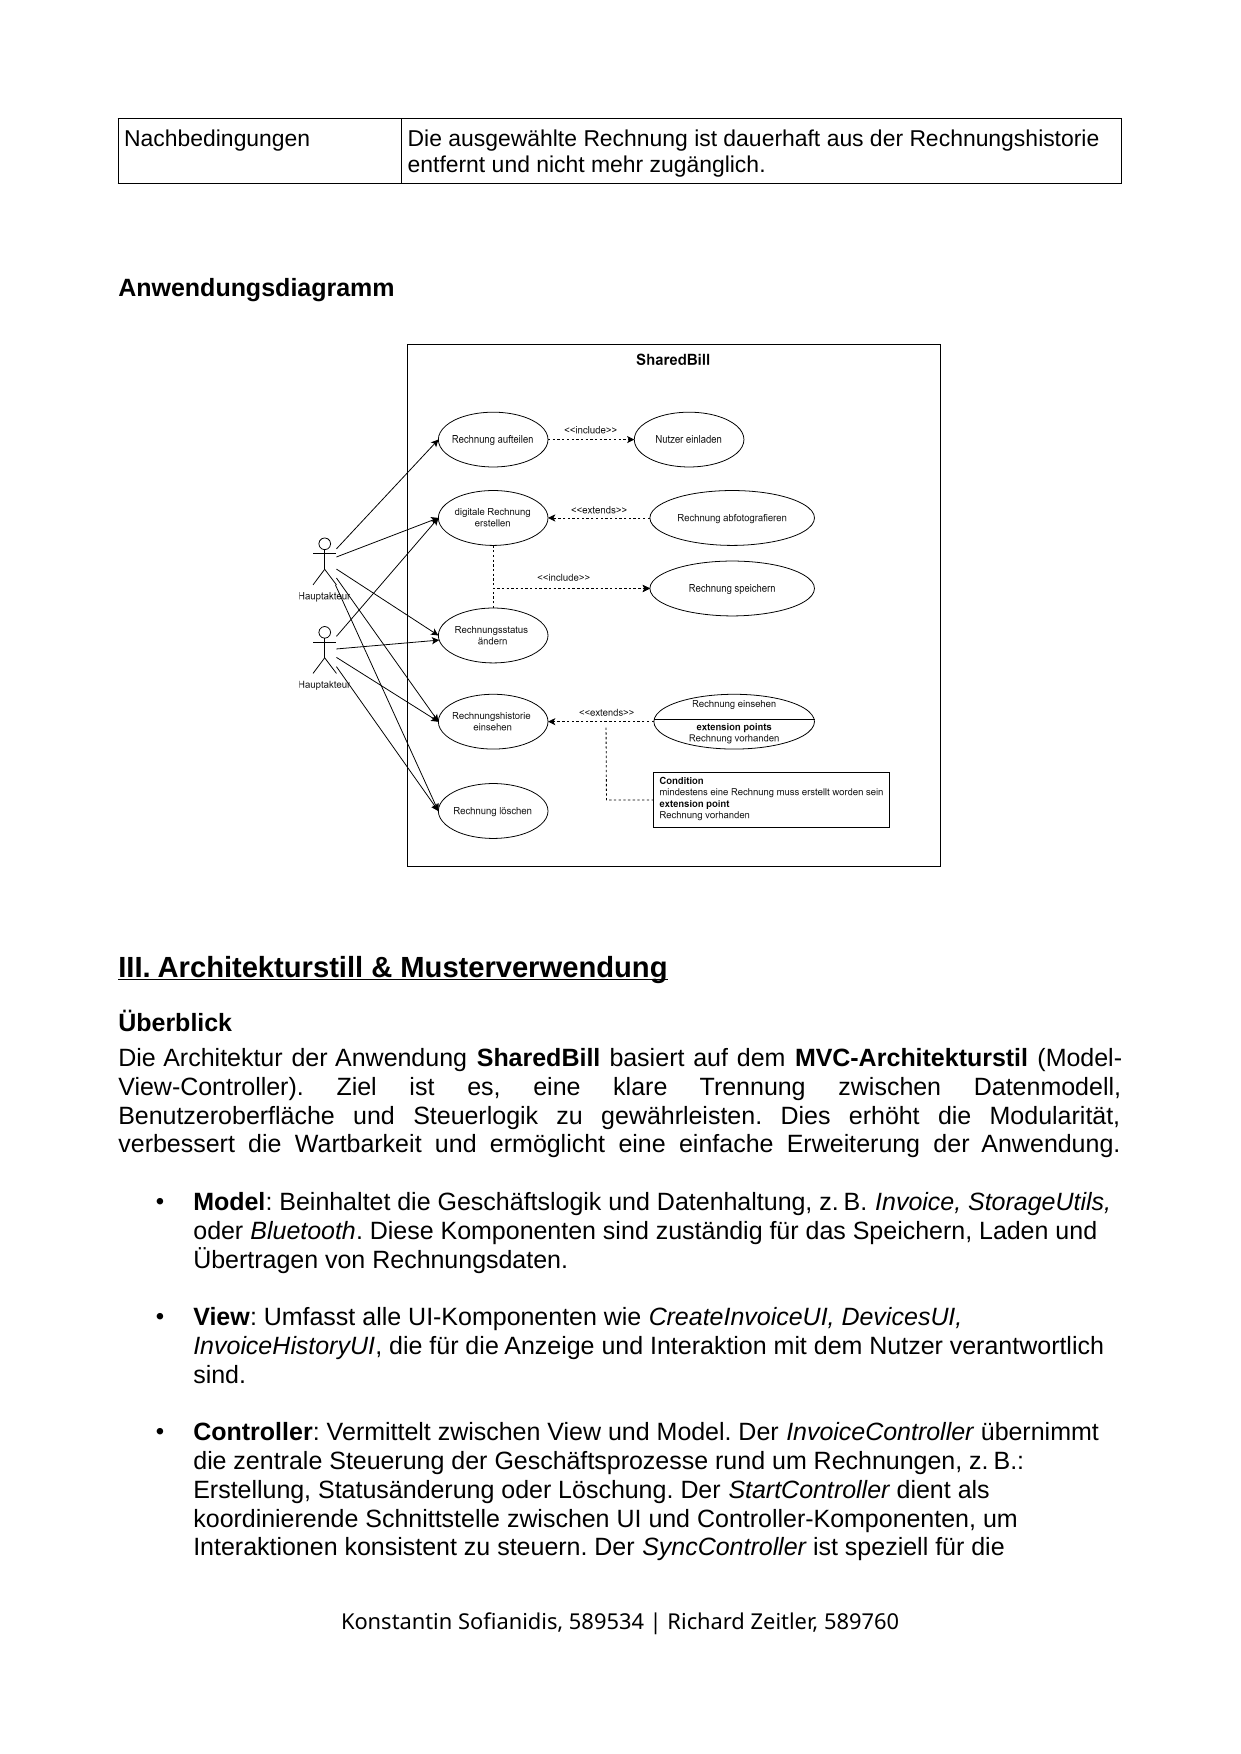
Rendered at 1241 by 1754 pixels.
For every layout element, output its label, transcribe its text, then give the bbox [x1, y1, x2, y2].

subtitle III. Architekturstill & Musterverwendung [118, 950, 1122, 983]
text Die Architektur der Anwendung SharedBill basiert auf dem MVC-Architekturstil (Model-View-Controller). Ziel ist es, eine klare Trennung zwischen Datenmodell, Benutzeroberfläche und Steuerlogik zu gewährleisten. Dies erhöht die Modularität, verbessert die Wartbarkeit und ermöglicht eine einfache Erweiterung der Anwendung. [118, 1043, 1122, 1187]
table_cell Nachbedingungen [119, 119, 401, 183]
list Controller: Vermittelt zwischen View und Model. Der InvoiceController übernimmt die zentrale Steuerung der Geschäftsprozesse rund um Rechnungen, z. B.: Erstellung, Statusänderung oder Löschung. Der StartController dient als koordinierende Schnittstelle zwischen UI und Controller-Komponenten, um Interaktionen konsistent zu steuern. Der SyncController ist speziell für die [156, 1417, 1122, 1561]
table_cell Die ausgewählte Rechnung ist dauerhaft aus der Rechnungshistorie entfernt und nicht mehr zugänglich. [402, 119, 1121, 183]
list View: Umfasst alle UI-Komponenten wie CreateInvoiceUI, DevicesUI, InvoiceHistoryUI, die für die Anzeige und Interaktion mit dem Nutzer verantwortlich sind. [156, 1302, 1122, 1417]
subtitle Überblick [118, 1008, 1122, 1037]
subtitle Anwendungsdiagramm [118, 273, 1122, 302]
list Model: Beinhaltet die Geschäftslogik und Datenhaltung, z. B. Invoice, StorageUtils, oder Bluetooth. Diese Komponenten sind zuständig für das Speichern, Laden und Übertragen von Rechnungsdaten. [156, 1187, 1122, 1302]
